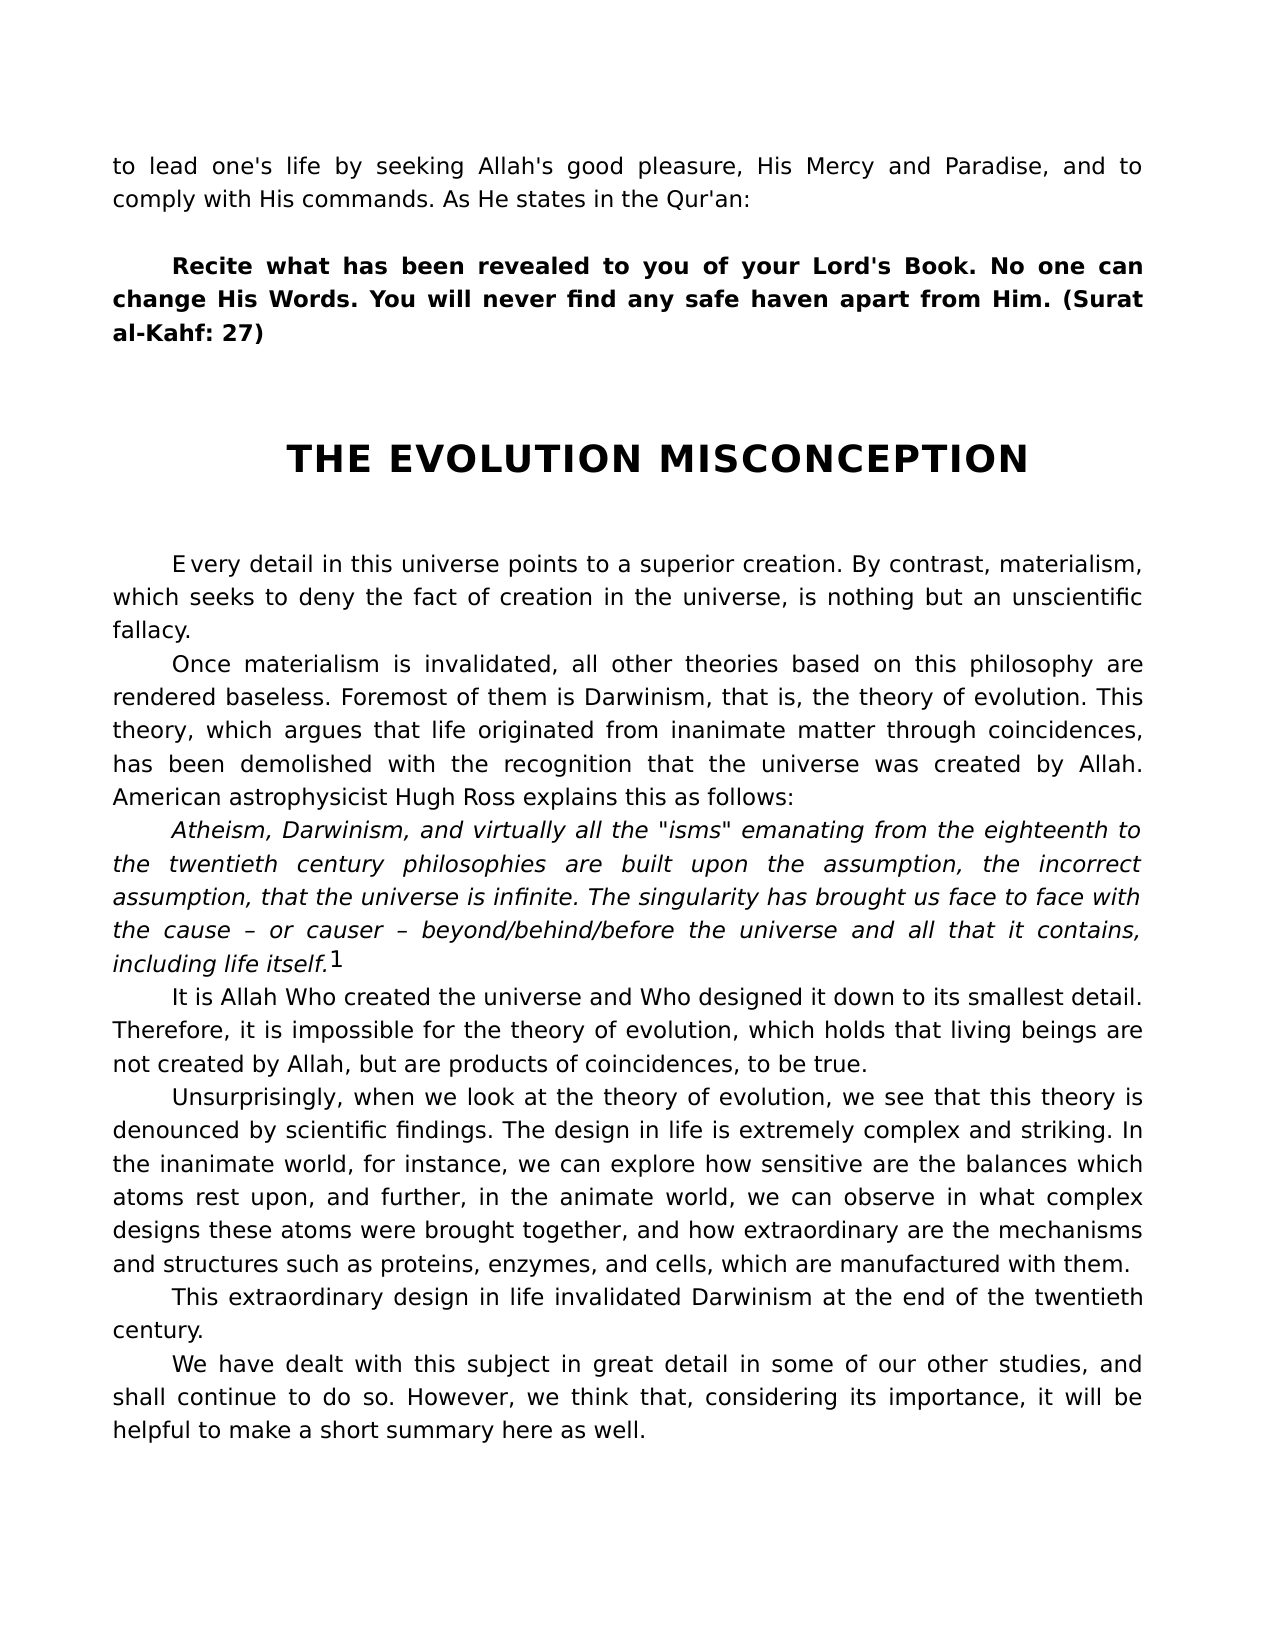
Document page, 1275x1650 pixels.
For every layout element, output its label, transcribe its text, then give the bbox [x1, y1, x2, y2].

text This extraordinary design in life invalidated Darwinism at the end of the twentieth century. [112, 1279, 1145, 1346]
text Once materialism is invalidated, all other theories based on this philosophy are rendered baseless. Foremost of them is Darwinism, that is, the theory of evolution. This theory, which argues that life originated from inanimate matter through coincidences, has been demolished with the recognition that the universe was created by Allah. American astrophysicist Hugh Ross explains this as follows: [112, 646, 1145, 812]
text Atheism, Darwinism, and virtually all the "isms" emanating from the eighteenth to the twentieth century philosophies are built upon the assumption, the incorrect assumption, that the universe is infinite. The singularity has brought us face to face with the cause – or causer – beyond/behind/before the universe and all that it contains, including life itself.1 [112, 812, 1145, 979]
text Every detail in this universe points to a superior creation. By contrast, materialism, which seeks to deny the fact of creation in the universe, is nothing but an unscientific fallacy. [112, 546, 1145, 646]
text We have dealt with this subject in great detail in some of our other studies, and shall continue to do so. However, we think that, considering its importance, it will be helpful to make a short summary here as well. [112, 1346, 1145, 1446]
text to lead one's life by seeking Allah's good pleasure, His Mercy and Paradise, and to comply with His commands. As He states in the Qur'an: [112, 148, 1145, 214]
text Unsurprisingly, when we look at the theory of evolution, we see that this theory is denounced by scientific findings. The design in life is extremely complex and striking. In the inanimate world, for instance, we can explore how sensitive are the balances which atoms rest upon, and further, in the animate world, we can observe in what complex designs these atoms were brought together, and how extraordinary are the mechanisms and structures such as proteins, enzymes, and cells, which are manufactured with them. [112, 1079, 1145, 1279]
text It is Allah Who created the universe and Who designed it down to its smallest detail. Therefore, it is impossible for the theory of evolution, which holds that living beings are not created by Allah, but are products of coincidences, to be true. [112, 979, 1145, 1079]
text Recite what has been revealed to you of your Lord's Book. No one can change His Words. You will never find any safe haven apart from Him. (Surat al-Kahf: 27) [112, 248, 1145, 348]
text THE EVOLUTION MISCONCEPTION [112, 448, 1145, 479]
